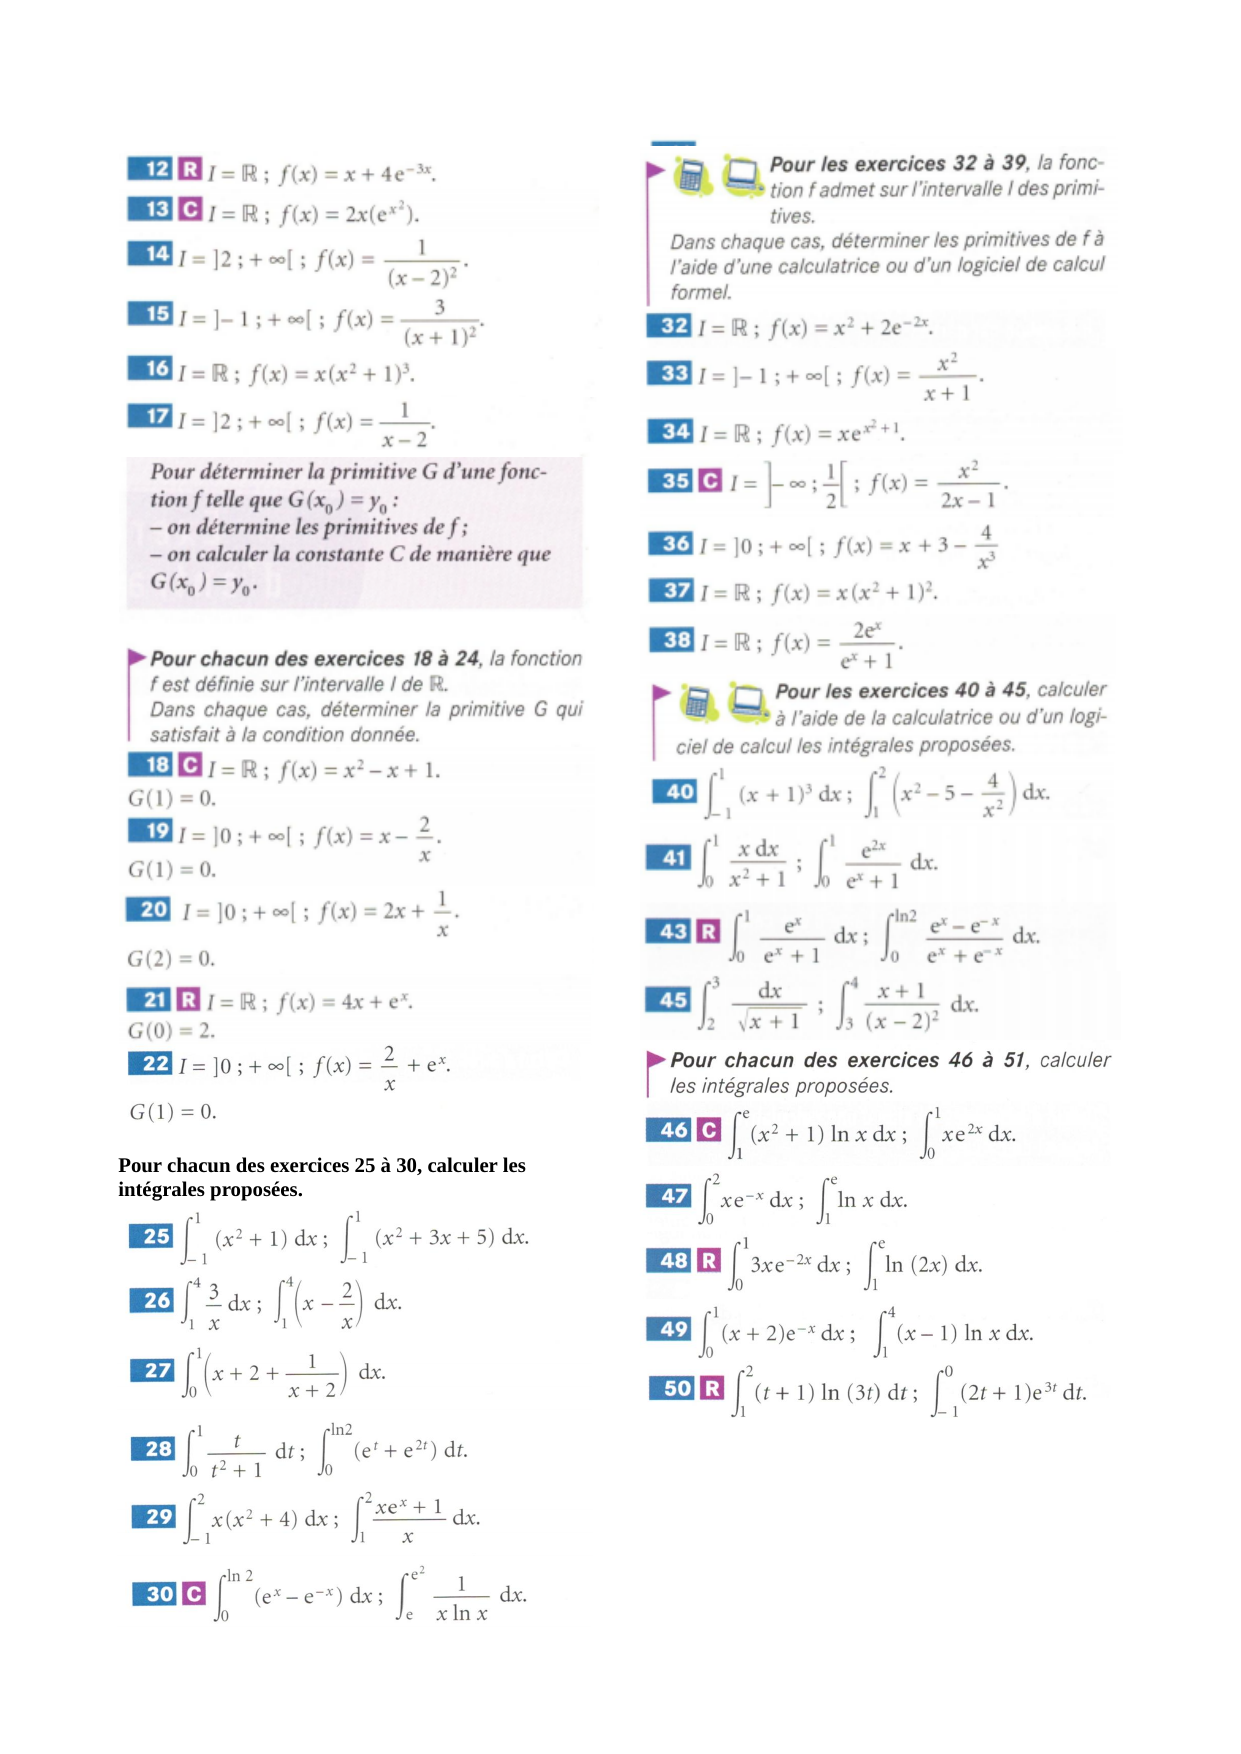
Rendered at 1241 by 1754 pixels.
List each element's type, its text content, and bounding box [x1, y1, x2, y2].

picture [119, 151, 603, 1044]
text intégrales proposées. [118, 1177, 639, 1201]
text Pour chacun des exercices 25 à 30, calculer les [118, 1153, 639, 1177]
picture [639, 134, 1124, 1040]
